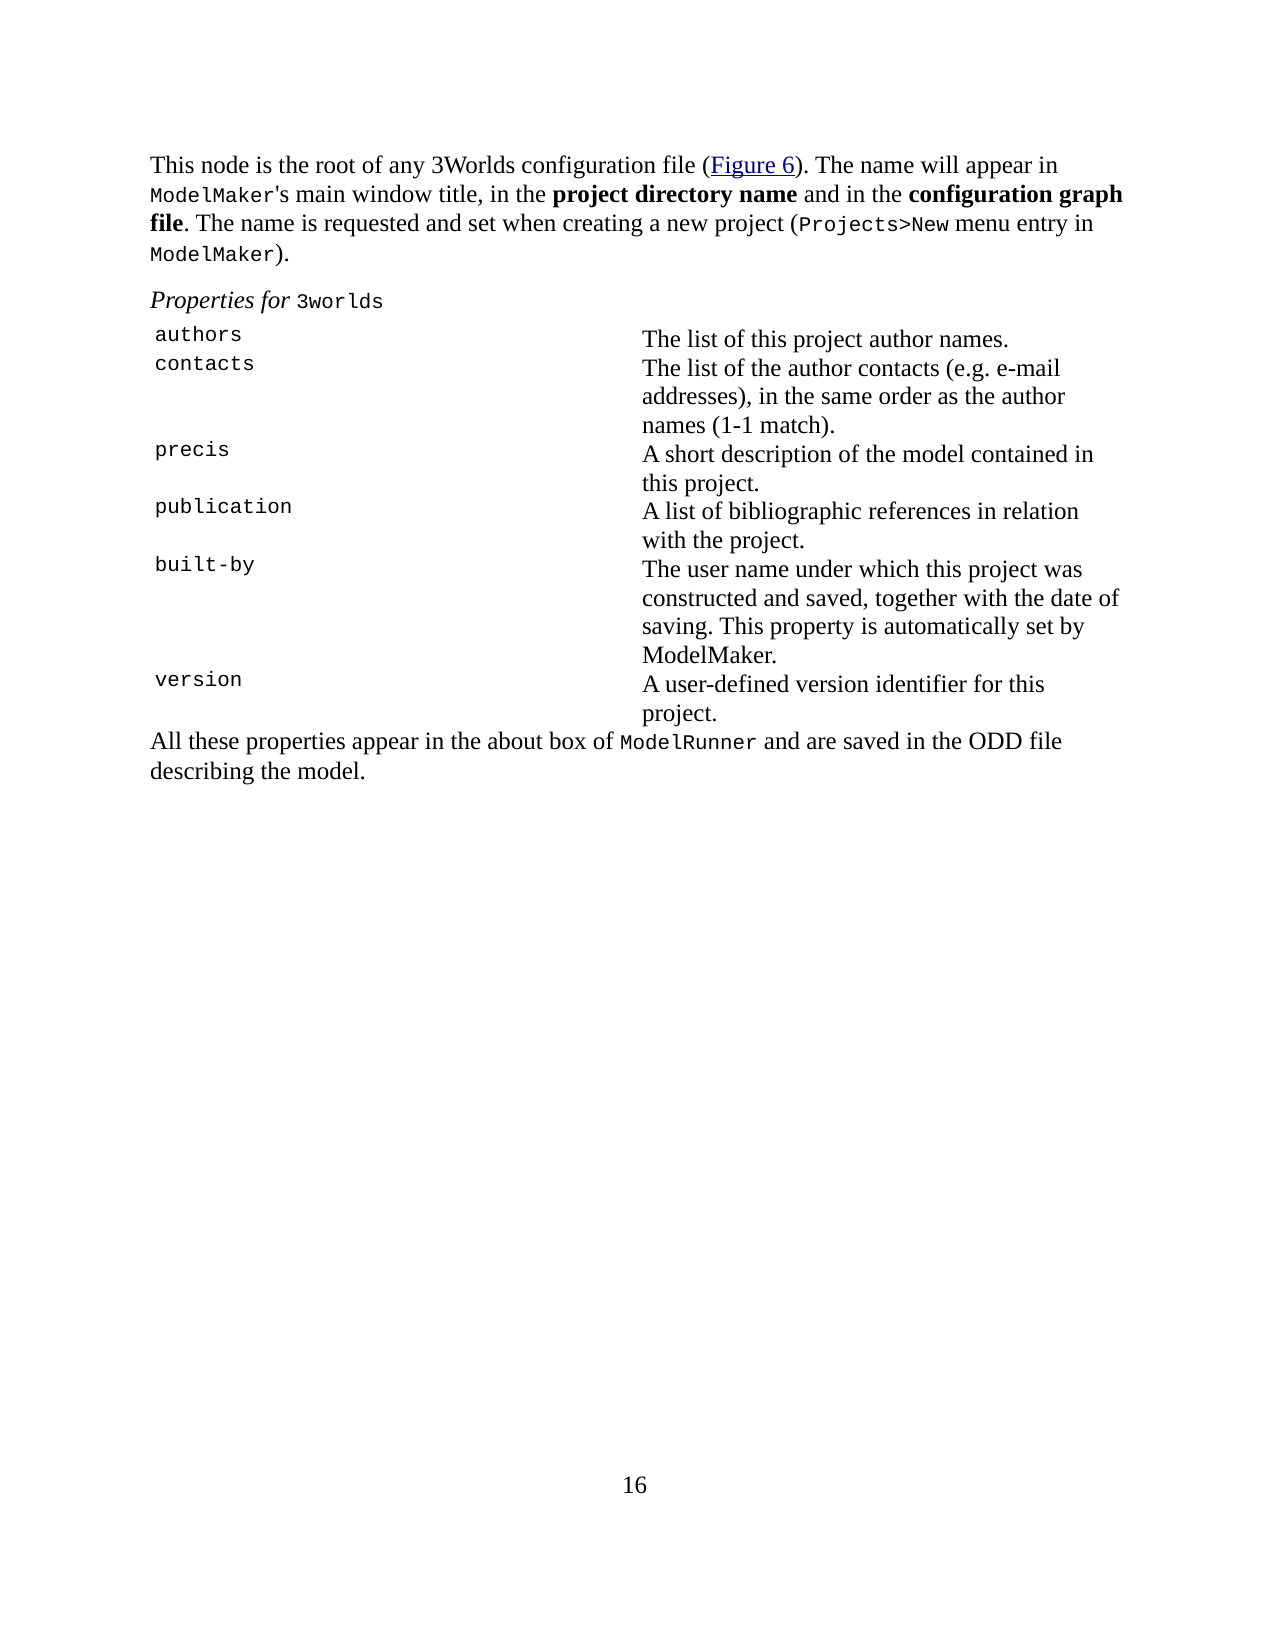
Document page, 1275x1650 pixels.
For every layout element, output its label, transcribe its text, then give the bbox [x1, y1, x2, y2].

table_cell A short description of the model contained in this project. [638, 439, 1125, 496]
table_cell precis [150, 439, 637, 496]
table_cell publication [150, 496, 637, 554]
table_cell A user-defined version identifier for this project. [638, 669, 1125, 726]
table_cell The list of the author contacts (e.g. e-mail addresses), in the same order as the author names (1-1 match). [638, 353, 1125, 439]
table_header authors [150, 324, 637, 353]
table_header The list of this project author names. [638, 324, 1125, 353]
text This node is the root of any 3Worlds configuration file (Figure 6). The name will appear in ModelMaker's main window title, in the project directory name and in the configuration graph file. The name is requested and set when creating a new project (Projects>New menu entry in ModelMaker). [150, 150, 1125, 267]
text All these properties appear in the about box of ModelRunner and are saved in the ODD file describing the model. [150, 726, 1125, 785]
table_cell contacts [150, 353, 637, 439]
table_cell A list of bibliographic references in relation with the project. [638, 496, 1125, 554]
table_cell version [150, 669, 637, 726]
table_cell built-by [150, 554, 637, 669]
table_cell The user name under which this project was constructed and saved, together with the date of saving. This property is automatically set by ModelMaker. [638, 554, 1125, 669]
text Properties for 3worlds [150, 285, 1125, 315]
